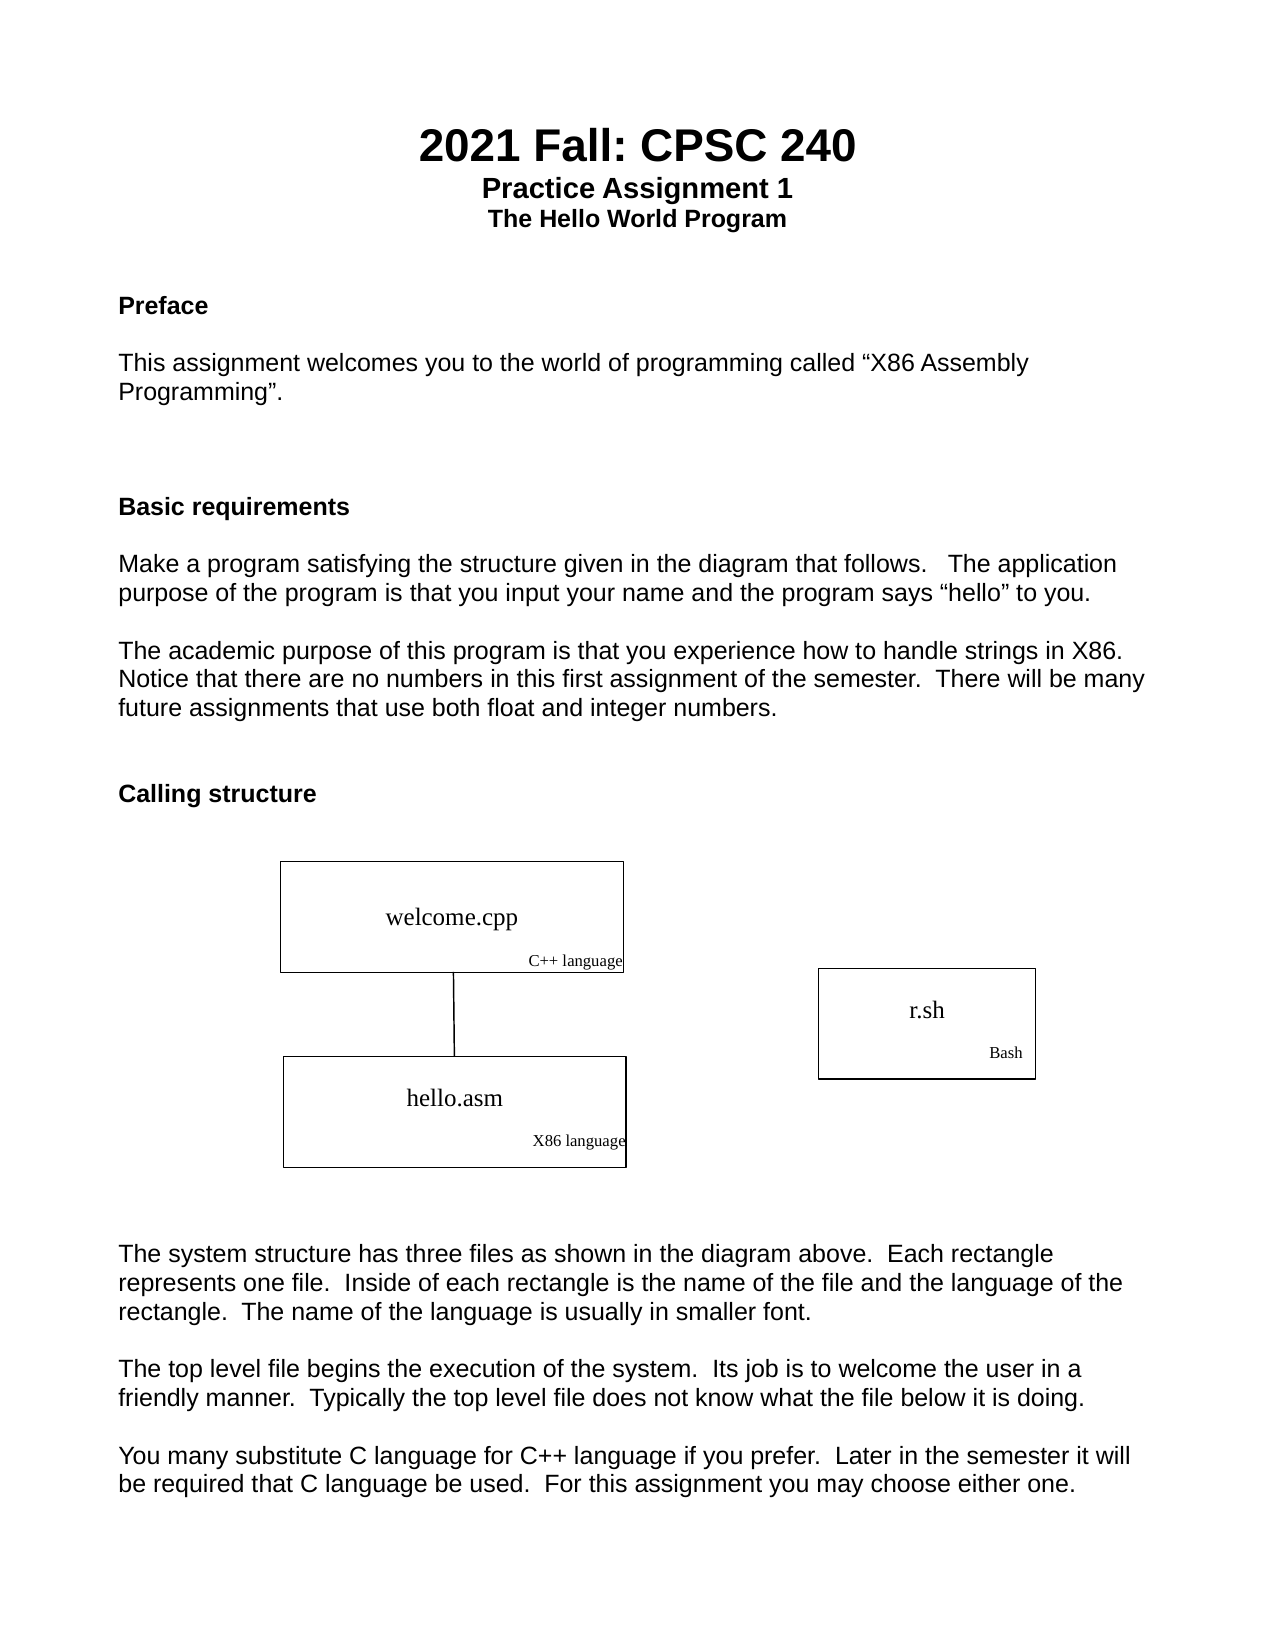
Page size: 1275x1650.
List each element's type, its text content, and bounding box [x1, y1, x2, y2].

text This assignment welcomes you to the world of programming called “X86 Assembly Programming”. [118, 348, 1157, 406]
text 2021 Fall: CPSC 240 [118, 118, 1157, 171]
text Calling structure [118, 779, 1157, 808]
text The academic purpose of this program is that you experience how to handle strings in X86. Notice that there are no numbers in this first assignment of the semester. There will be many future assignments that use both float and integer numbers. [118, 636, 1157, 722]
text You many substitute C language for C++ language if you prefer. Later in the semester it will be required that C language be used. For this assignment you may choose either one. [118, 1441, 1157, 1498]
text Make a program satisfying the structure given in the diagram that follows. The application purpose of the program is that you input your name and the program says “hello” to you. [118, 549, 1157, 607]
text Basic requirements [118, 492, 1157, 521]
text The top level file begins the execution of the system. Its job is to welcome the user in a friendly manner. Typically the top level file does not know what the file below it is doing. [118, 1354, 1157, 1412]
text Practice Assignment 1 [118, 171, 1157, 204]
text The Hello World Program [118, 204, 1157, 233]
text Preface [118, 291, 1157, 319]
text The system structure has three files as shown in the diagram above. Each rectangle represents one file. Inside of each rectangle is the name of the file and the language of the rectangle. The name of the language is usually in smaller font. [118, 1239, 1157, 1326]
